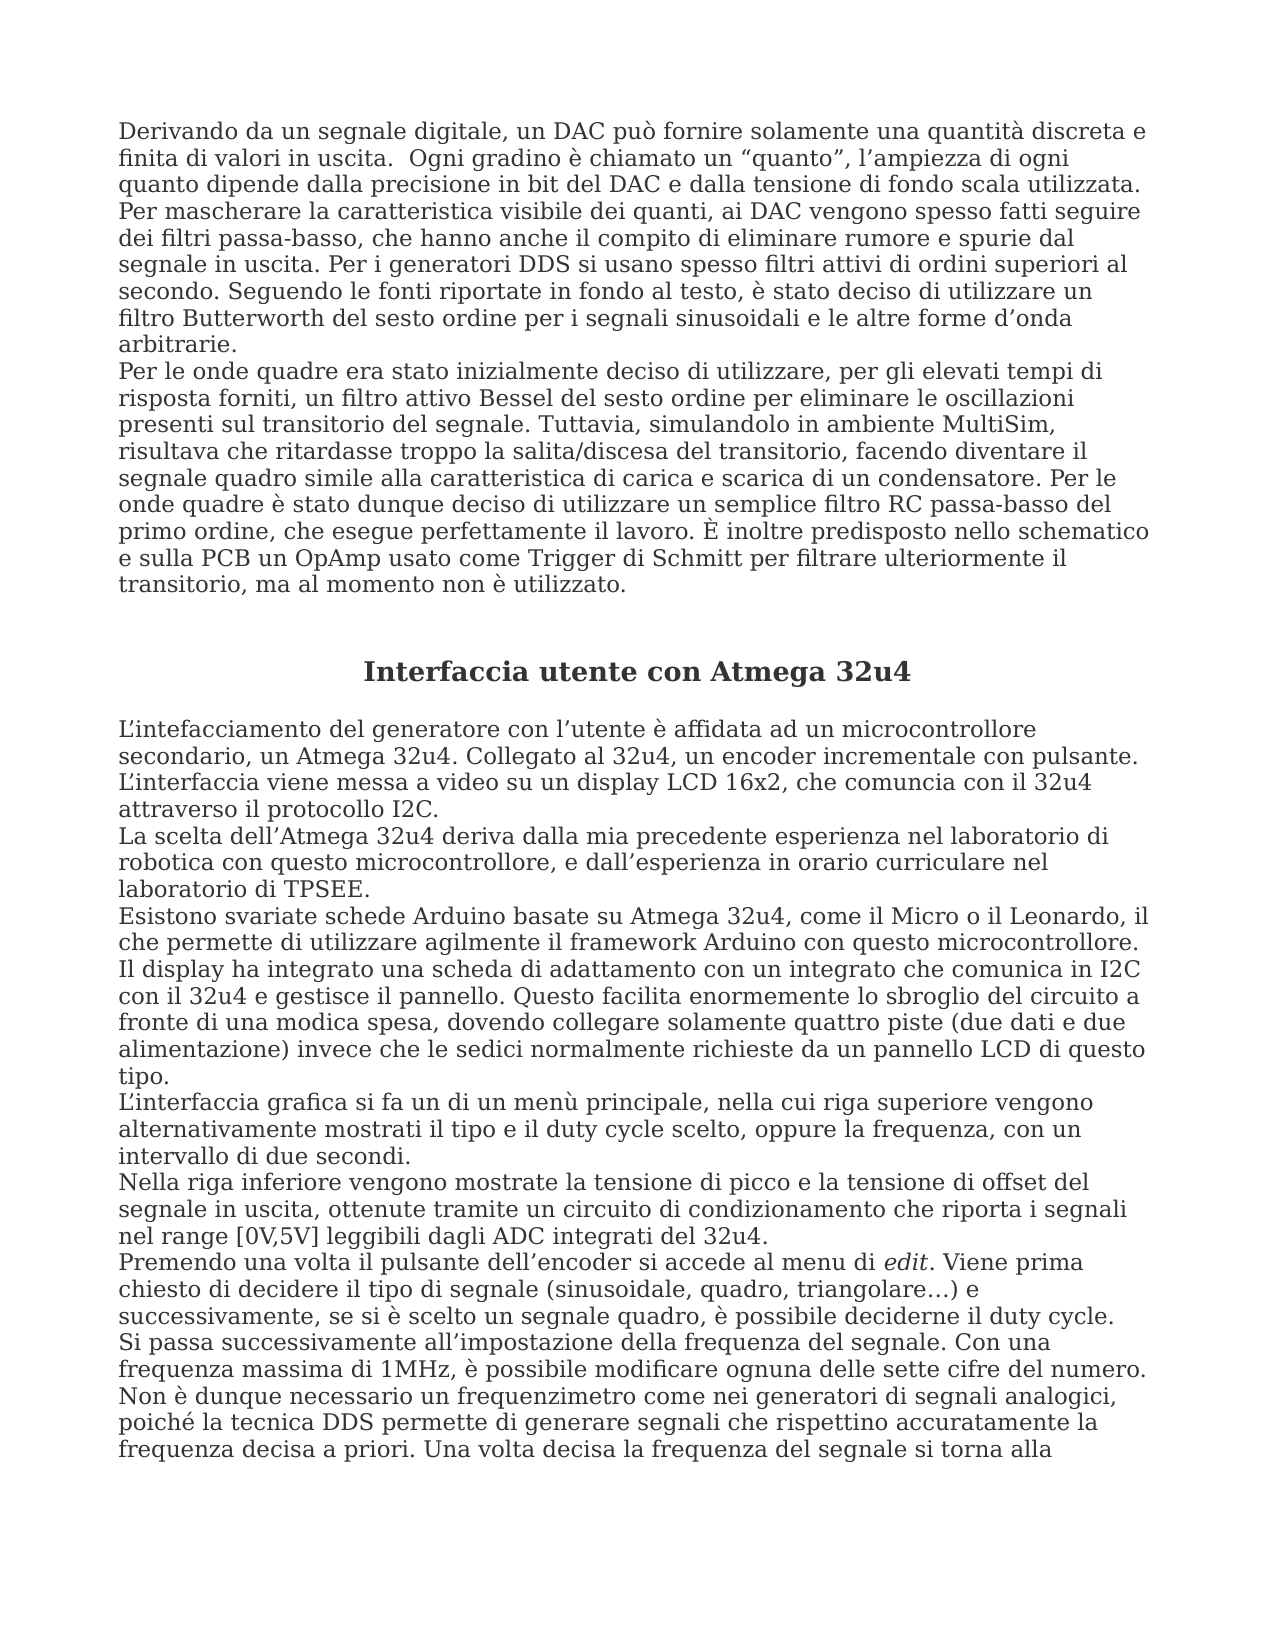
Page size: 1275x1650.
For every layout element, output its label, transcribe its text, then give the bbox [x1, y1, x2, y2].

text La scelta dell’Atmega 32u4 deriva dalla mia precedente esperienza nel laboratorio di robotica con questo microcontrollore, e dall’esperienza in orario curriculare nel laboratorio di TPSEE. [118, 823, 1157, 903]
text Il display ha integrato una scheda di adattamento con un integrato che comunica in I2C con il 32u4 e gestisce il pannello. Questo facilita enormemente lo sbroglio del circuito a fronte di una modica spesa, dovendo collegare solamente quattro piste (due dati e due alimentazione) invece che le sedici normalmente richieste da un pannello LCD di questo tipo. [118, 956, 1157, 1089]
text Interfaccia utente con Atmega 32u4 [118, 656, 1157, 687]
text Per le onde quadre era stato inizialmente deciso di utilizzare, per gli elevati tempi di risposta forniti, un filtro attivo Bessel del sesto ordine per eliminare le oscillazioni presenti sul transitorio del segnale. Tuttavia, simulandolo in ambiente MultiSim, risultava che ritardasse troppo la salita/discesa del transitorio, facendo diventare il segnale quadro simile alla caratteristica di carica e scarica di un condensatore. Per le onde quadre è stato dunque deciso di utilizzare un semplice filtro RC passa-basso del primo ordine, che esegue perfettamente il lavoro. È inoltre predisposto nello schematico e sulla PCB un OpAmp usato come Trigger di Schmitt per filtrare ulteriormente il transitorio, ma al momento non è utilizzato. [118, 358, 1157, 598]
text L’intefacciamento del generatore con l’utente è affidata ad un microcontrollore secondario, un Atmega 32u4. Collegato al 32u4, un encoder incrementale con pulsante. L’interfaccia viene messa a video su un display LCD 16x2, che comuncia con il 32u4 attraverso il protocollo I2C. [118, 716, 1157, 823]
text Nella riga inferiore vengono mostrate la tensione di picco e la tensione di offset del segnale in uscita, ottenute tramite un circuito di condizionamento che riporta i segnali nel range [0V,5V] leggibili dagli ADC integrati del 32u4. [118, 1169, 1157, 1249]
text Si passa successivamente all’impostazione della frequenza del segnale. Con una frequenza massima di 1MHz, è possibile modificare ognuna delle sette cifre del numero. Non è dunque necessario un frequenzimetro come nei generatori di segnali analogici, poiché la tecnica DDS permette di generare segnali che rispettino accuratamente la frequenza decisa a priori. Una volta decisa la frequenza del segnale si torna alla [118, 1329, 1157, 1463]
text Premendo una volta il pulsante dell’encoder si accede al menu di edit. Viene prima chiesto di decidere il tipo di segnale (sinusoidale, quadro, triangolare…) e successivamente, se si è scelto un segnale quadro, è possibile deciderne il duty cycle. [118, 1249, 1157, 1329]
text Esistono svariate schede Arduino basate su Atmega 32u4, come il Micro o il Leonardo, il che permette di utilizzare agilmente il framework Arduino con questo microcontrollore. [118, 903, 1157, 956]
text L’interfaccia grafica si fa un di un menù principale, nella cui riga superiore vengono alternativamente mostrati il tipo e il duty cycle scelto, oppure la frequenza, con un intervallo di due secondi. [118, 1089, 1157, 1169]
text Derivando da un segnale digitale, un DAC può fornire solamente una quantità discreta e finita di valori in uscita. Ogni gradino è chiamato un “quanto”, l’ampiezza di ogni quanto dipende dalla precisione in bit del DAC e dalla tensione di fondo scala utilizzata. Per mascherare la caratteristica visibile dei quanti, ai DAC vengono spesso fatti seguire dei filtri passa-basso, che hanno anche il compito di eliminare rumore e spurie dal segnale in uscita. Per i generatori DDS si usano spesso filtri attivi di ordini superiori al secondo. Seguendo le fonti riportate in fondo al testo, è stato deciso di utilizzare un filtro Butterworth del sesto ordine per i segnali sinusoidali e le altre forme d’onda arbitrarie. [118, 118, 1157, 358]
